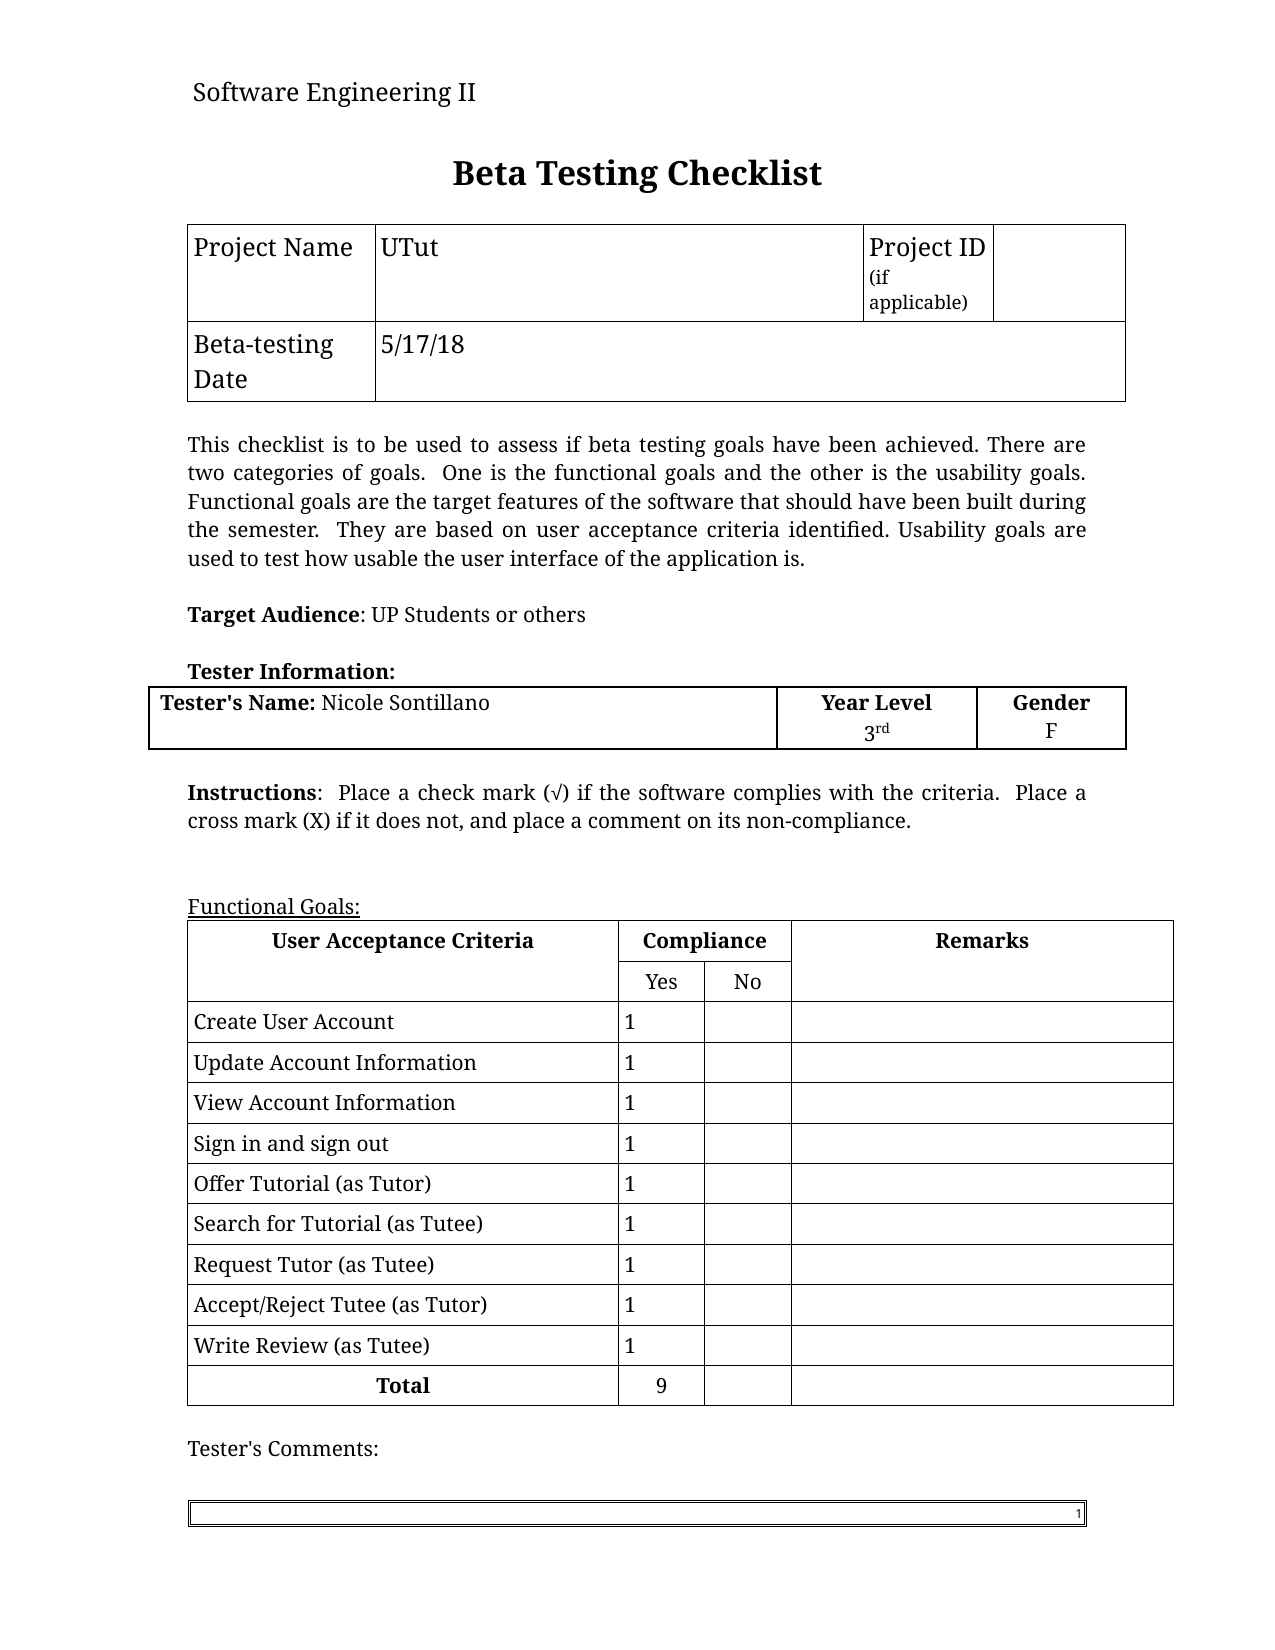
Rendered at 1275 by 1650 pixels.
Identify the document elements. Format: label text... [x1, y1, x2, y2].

table_cell Search for Tutorial (as Tutee) [188, 1204, 618, 1244]
table_cell Total [188, 1366, 618, 1405]
table_cell 5/17/18 [376, 322, 1125, 401]
table_cell 3rd [778, 717, 976, 748]
table_cell [792, 1164, 1173, 1203]
table_cell [705, 1043, 791, 1082]
table_cell [705, 1002, 791, 1042]
table_cell [705, 1366, 791, 1405]
table_cell [792, 1083, 1173, 1122]
table_cell [705, 1083, 791, 1122]
table_cell [792, 1366, 1173, 1405]
table_cell [705, 1204, 791, 1244]
table_cell [792, 1326, 1173, 1365]
table_cell No [705, 962, 791, 1001]
table_cell [792, 1124, 1173, 1163]
table_cell 1 [619, 1245, 704, 1284]
table_cell [705, 1245, 791, 1284]
table_cell [792, 1002, 1173, 1042]
table_cell Accept/Reject Tutee (as Tutor) [188, 1285, 618, 1324]
table_header Tester's Name: Nicole Sontillano [150, 688, 776, 748]
table_cell Update Account Information [188, 1043, 618, 1082]
text Tester Information: [187, 657, 1087, 686]
table_cell Beta-testing Date [188, 322, 375, 401]
table_header Gender F [978, 688, 1125, 748]
table_cell [705, 1164, 791, 1203]
table_cell 1 [619, 1043, 704, 1082]
table_cell [792, 1245, 1173, 1284]
table_cell 1 [619, 1124, 704, 1163]
table_cell [705, 1285, 791, 1324]
table_cell 1 [619, 1285, 704, 1324]
table_header Project Name [188, 225, 375, 321]
table_cell Request Tutor (as Tutee) [188, 1245, 618, 1284]
table_header Year Level [778, 688, 976, 717]
table_header User Acceptance Criteria [188, 921, 618, 1001]
table_cell [705, 1124, 791, 1163]
table_cell Create User Account [188, 1002, 618, 1042]
table_cell [792, 1043, 1173, 1082]
table_header [994, 225, 1125, 321]
table_cell Write Review (as Tutee) [188, 1326, 618, 1365]
text This checklist is to be used to assess if beta testing goals have been achieved. There are two categories of goals. One is the functional goals and the other is the usability goals. Functional goals are the target features of the software that should have been built during the semester. They are based on user acceptance criteria identified. Usability goals are used to test how usable the user interface of the application is. [187, 430, 1087, 572]
table_cell [705, 1326, 791, 1365]
table_cell 9 [619, 1366, 704, 1405]
text Target Audience: UP Students or others [187, 601, 1087, 629]
table_header UTut [376, 225, 863, 321]
table_cell 1 [619, 1002, 704, 1042]
table_cell View Account Information [188, 1083, 618, 1122]
text Beta Testing Checklist [187, 150, 1087, 195]
text Functional Goals: [187, 892, 1087, 920]
text Tester's Comments: [187, 1434, 1087, 1463]
table_cell [792, 1204, 1173, 1244]
table_cell [792, 1285, 1173, 1324]
table_cell 1 [619, 1164, 704, 1203]
table_cell 1 [619, 1326, 704, 1365]
table_cell 1 [619, 1083, 704, 1122]
table_cell Yes [619, 962, 704, 1001]
table_header Project ID (if applicable) [864, 225, 993, 321]
table_header Remarks [792, 921, 1173, 1001]
table_cell Sign in and sign out [188, 1124, 618, 1163]
table_header Compliance [619, 921, 791, 961]
text Instructions: Place a check mark (√) if the software complies with the criteria. Place a cross mark (X) if it does not, and place a comment on its non-compliance. [187, 778, 1087, 835]
table_cell Offer Tutorial (as Tutor) [188, 1164, 618, 1203]
table_cell 1 [619, 1204, 704, 1244]
